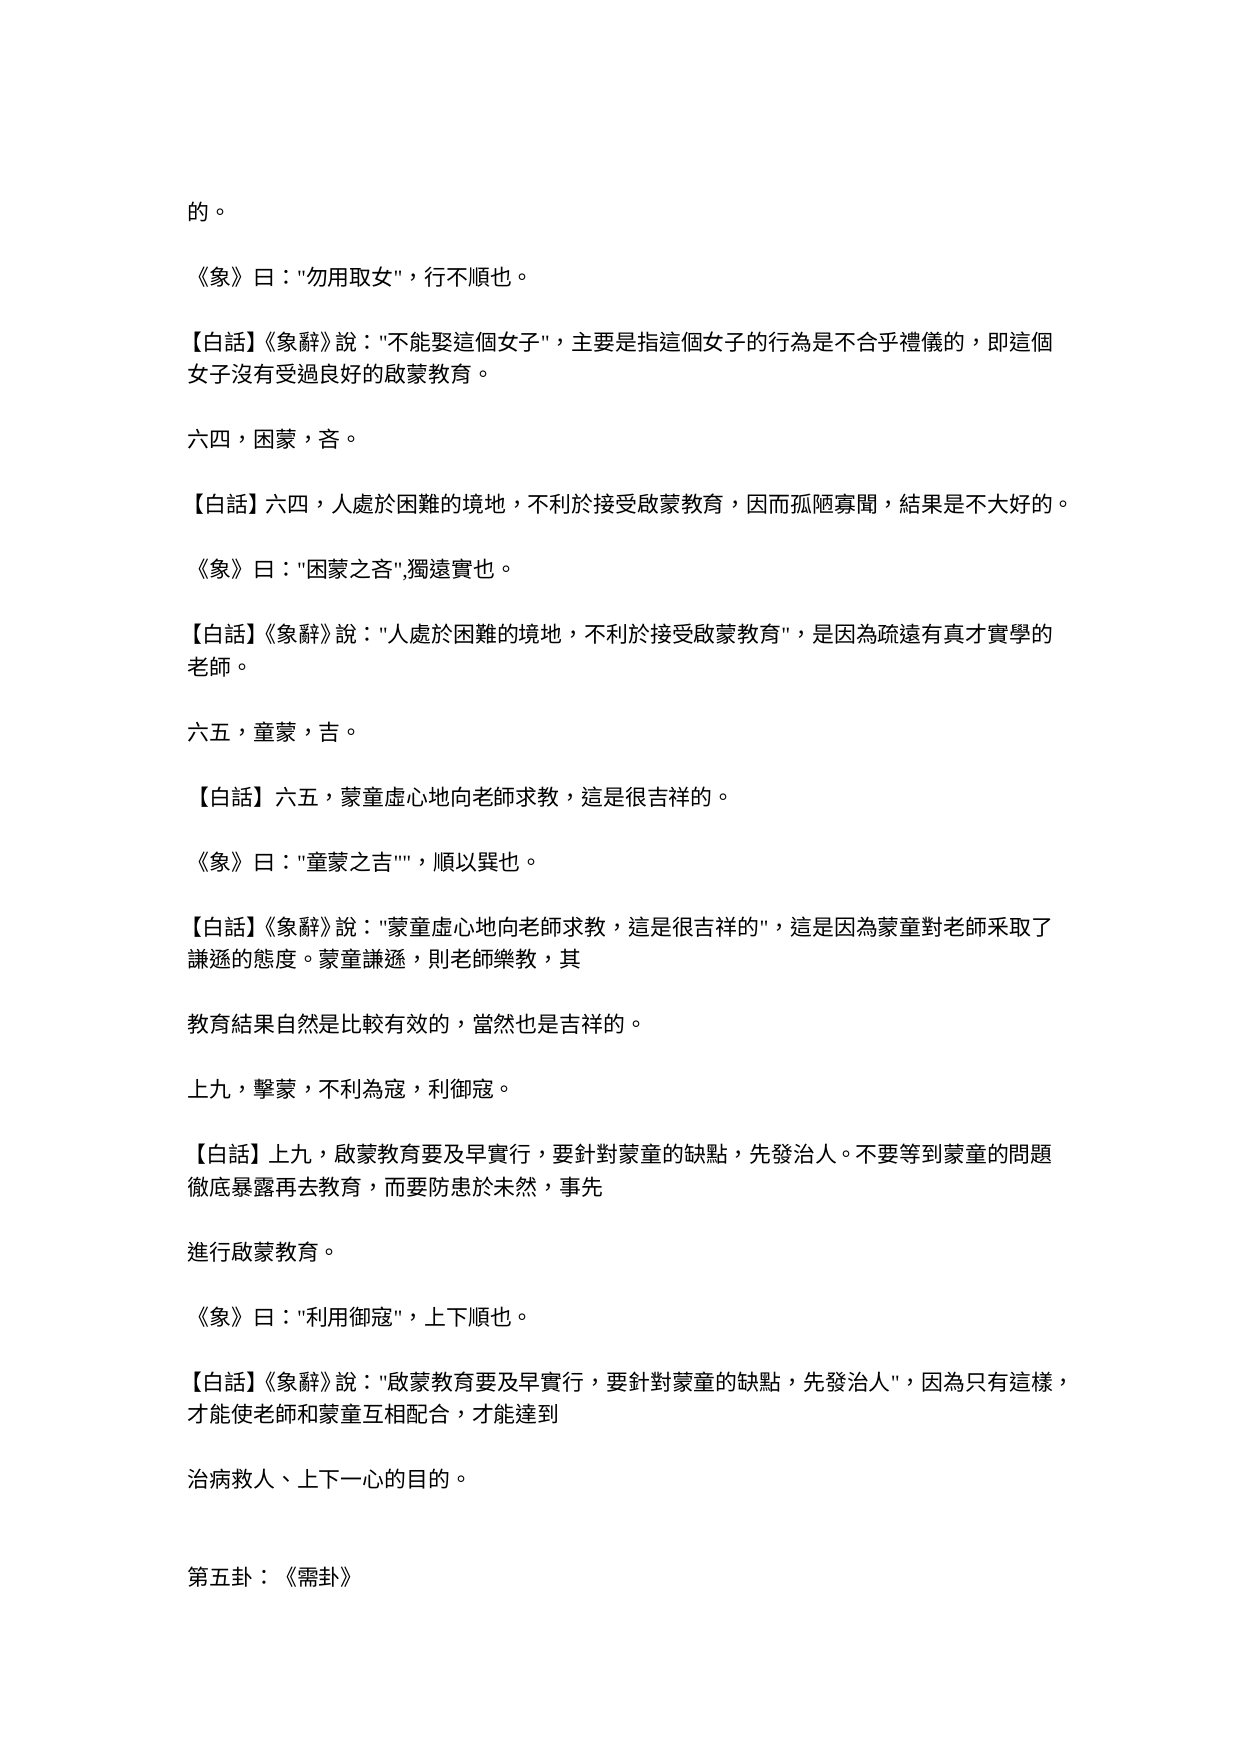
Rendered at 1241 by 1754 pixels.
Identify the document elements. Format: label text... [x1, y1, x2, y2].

text 【白話】《象辭》說："不能娶這個女子"，主要是指這個女子的行為是不合乎禮儀的，即這個女子沒有受過良好的啟蒙教育。 [187, 324, 1053, 389]
text 上九，擊蒙，不利為寇，利御寇。 [187, 1072, 1053, 1104]
text 《象》曰："勿用取女"，行不順也。 [187, 259, 1053, 292]
text 【白話】六五，蒙童虛心地向老師求教，這是很吉祥的。 [187, 779, 1053, 812]
text 治病救人、上下一心的目的。 [187, 1462, 1053, 1494]
text 第五卦：《需卦》 [187, 1559, 1053, 1592]
text 【白話】《象辭》說："啟蒙教育要及早實行，要針對蒙童的缺點，先發治人"，因為只有這樣，才能使老師和蒙童互相配合，才能達到 [187, 1364, 1053, 1429]
text 【白話】上九，啟蒙教育要及早實行，要針對蒙童的缺點，先發治人。不要等到蒙童的問題徹底暴露再去教育，而要防患於未然，事先 [187, 1137, 1053, 1202]
text 【白話】《象辭》說："蒙童虛心地向老師求教，這是很吉祥的"，這是因為蒙童對老師釆取了謙遜的態度。蒙童謙遜，則老師樂教，其 [187, 909, 1053, 974]
text 《象》曰："童蒙之吉""，順以巽也。 [187, 844, 1053, 877]
text 的。 [187, 194, 1053, 227]
text 《象》曰："困蒙之吝",獨遠實也。 [187, 552, 1053, 584]
text 六五，童蒙，吉。 [187, 714, 1053, 747]
text 教育結果自然是比較有效的，當然也是吉祥的。 [187, 1007, 1053, 1039]
text 【白話】《象辭》說："人處於困難的境地，不利於接受啟蒙教育"，是因為疏遠有真才實學的老師。 [187, 617, 1053, 682]
text 進行啟蒙教育。 [187, 1234, 1053, 1267]
text 六四，困蒙，吝。 [187, 422, 1053, 454]
text 《象》曰："利用御寇"，上下順也。 [187, 1299, 1053, 1332]
text 【白話】六四，人處於困難的境地，不利於接受啟蒙教育，因而孤陋寡聞，結果是不大好的。 [187, 487, 1053, 519]
